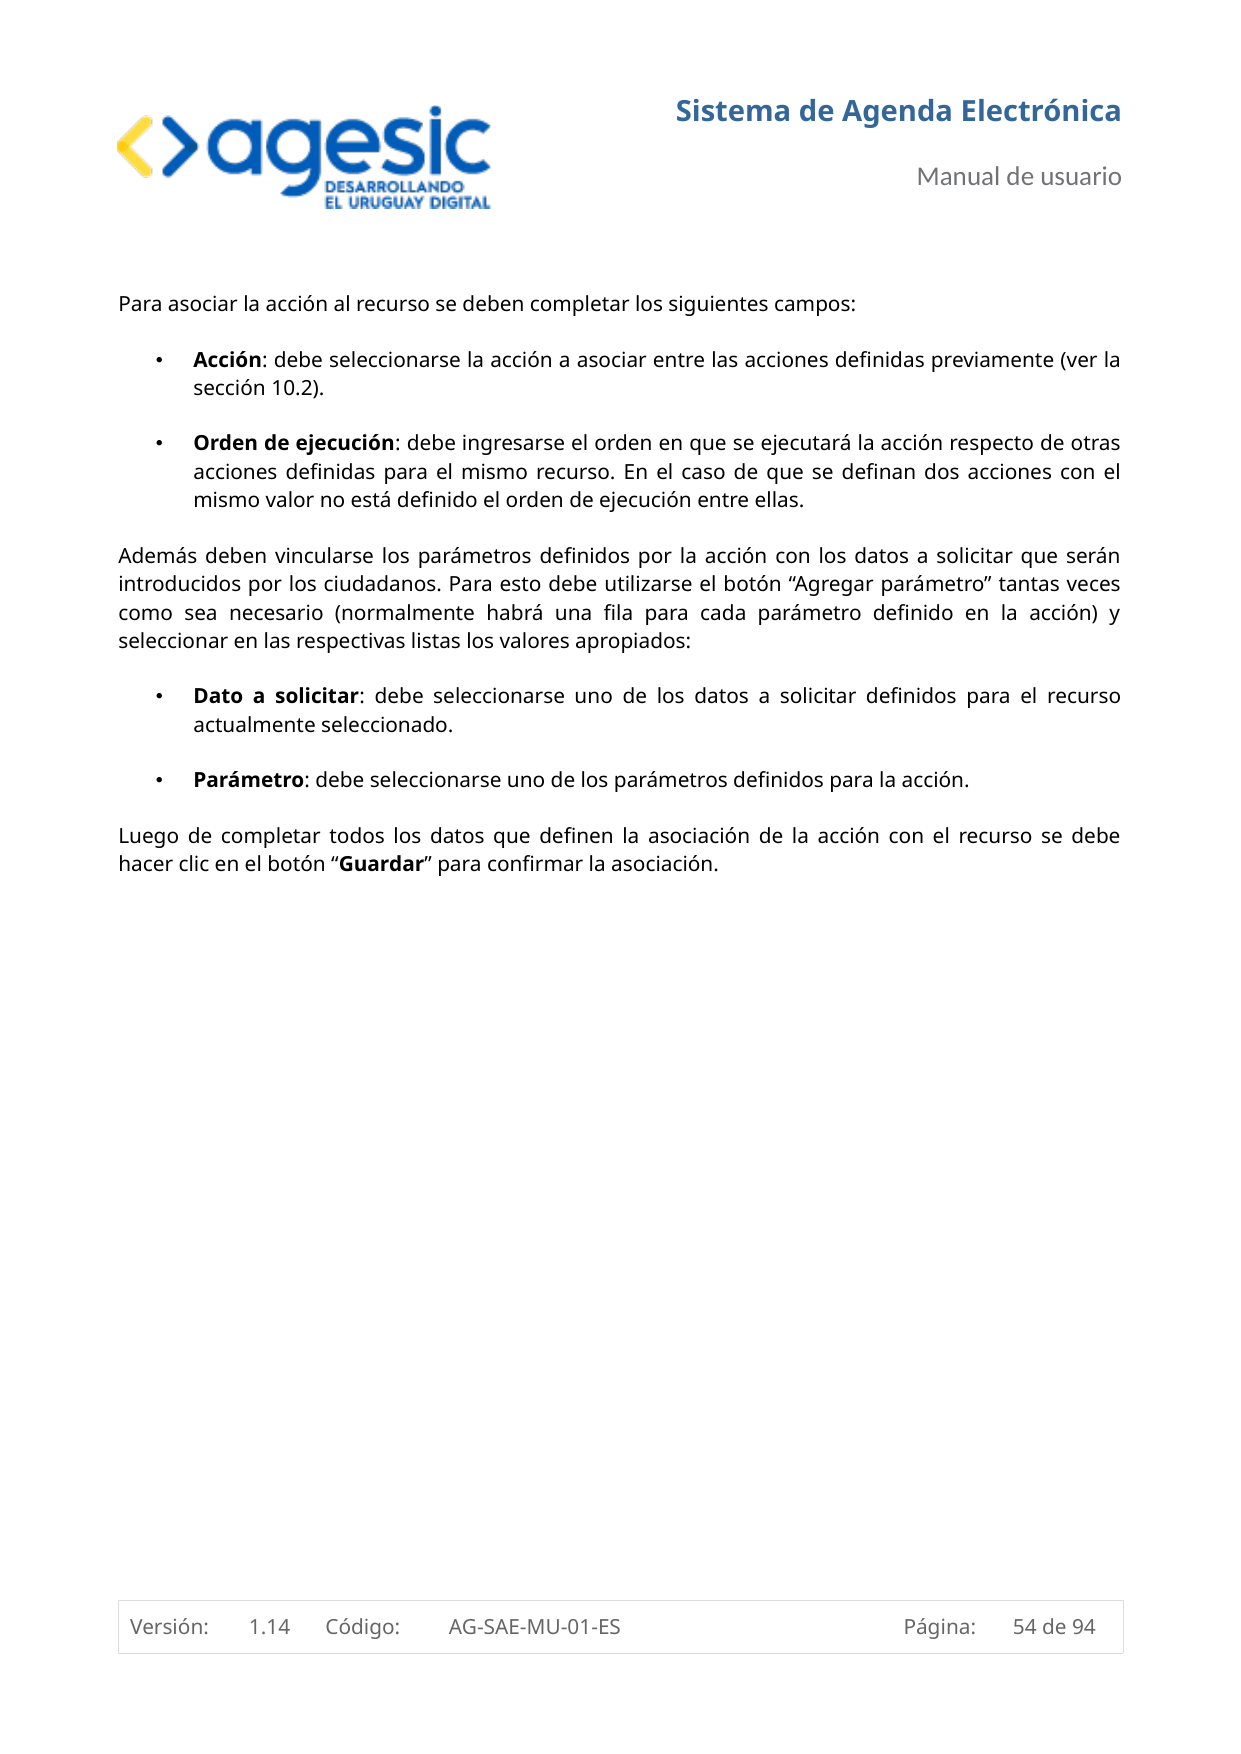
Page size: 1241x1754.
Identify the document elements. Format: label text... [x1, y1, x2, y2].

picture [116, 105, 492, 209]
text Para asociar la acción al recurso se deben completar los siguientes campos: [118, 289, 1122, 318]
list Acción: debe seleccionarse la acción a asociar entre las acciones definidas previamente (ver la sección 10.2). [156, 345, 1122, 402]
text Luego de completar todos los datos que definen la asociación de la acción con el recurso se debe hacer clic en el botón “Guardar” para confirmar la asociación. [118, 821, 1122, 878]
list Dato a solicitar: debe seleccionarse uno de los datos a solicitar definidos para el recurso actualmente seleccionado. [156, 682, 1122, 738]
text Además deben vincularse los parámetros definidos por la acción con los datos a solicitar que serán introducidos por los ciudadanos. Para esto debe utilizarse el botón “Agregar parámetro” tantas veces como sea necesario (normalmente habrá una fila para cada parámetro definido en la acción) y seleccionar en las respectivas listas los valores apropiados: [118, 541, 1122, 654]
list Parámetro: debe seleccionarse uno de los parámetros definidos para la acción. [156, 765, 1122, 794]
list Orden de ejecución: debe ingresarse el orden en que se ejecutará la acción respecto de otras acciones definidas para el mismo recurso. En el caso de que se definan dos acciones con el mismo valor no está definido el orden de ejecución entre ellas. [156, 428, 1122, 514]
